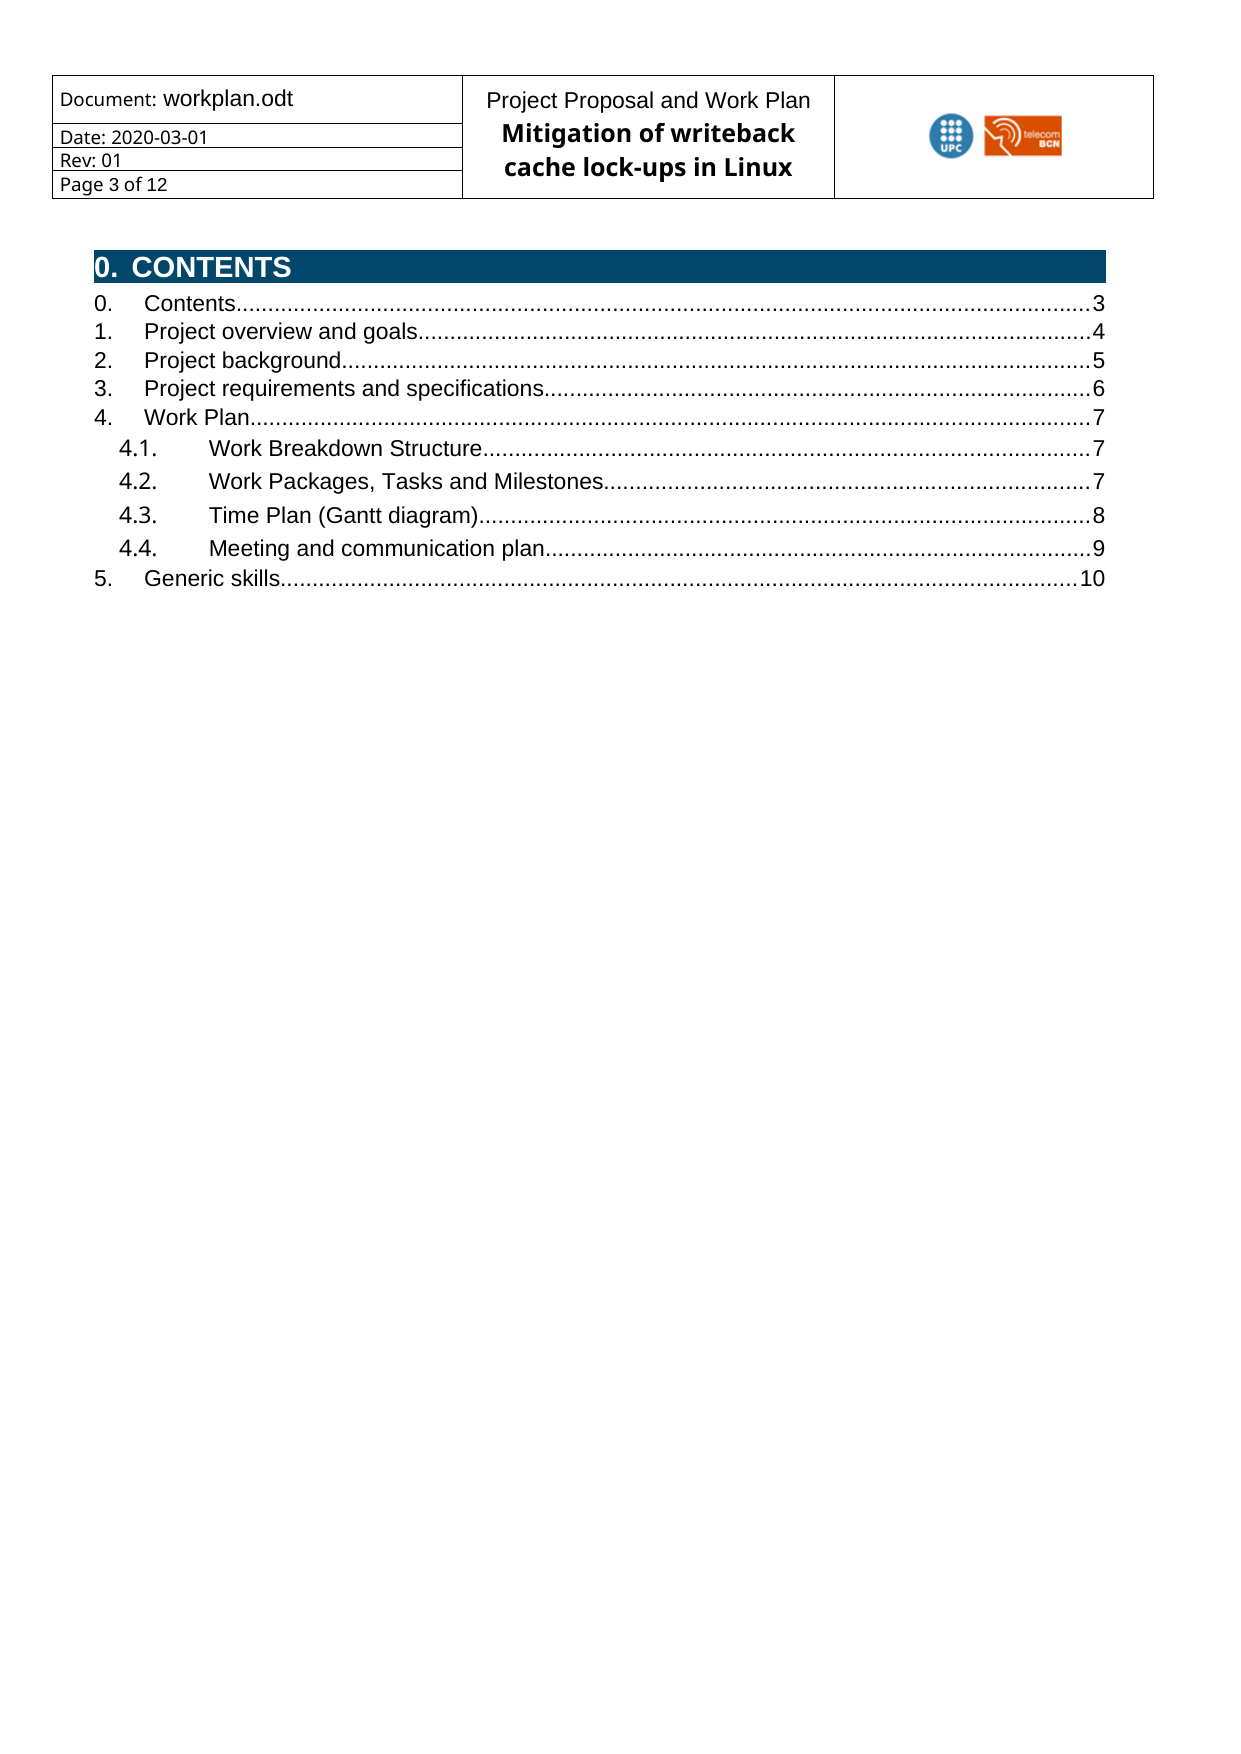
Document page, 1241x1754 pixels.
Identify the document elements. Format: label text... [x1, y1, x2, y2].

subtitle Contents [94, 250, 1106, 283]
text 4.4. Meeting and communication plan 9 [119, 532, 1106, 563]
text 1. Project overview and goals 4 [94, 318, 1106, 344]
text 5. Generic skills 10 [94, 565, 1106, 592]
text 4.1. Work Breakdown Structure 7 [119, 432, 1106, 463]
text 3. Project requirements and specifications 6 [94, 375, 1106, 401]
text 2. Project background 5 [94, 347, 1106, 373]
text 0. Contents 3 [94, 290, 1106, 316]
text 4. Work Plan 7 [94, 403, 1106, 430]
text 4.3. Time Plan (Gantt diagram) 8 [119, 498, 1106, 530]
picture [926, 111, 1062, 160]
text 4.2. Work Packages, Tasks and Milestones 7 [119, 465, 1106, 496]
